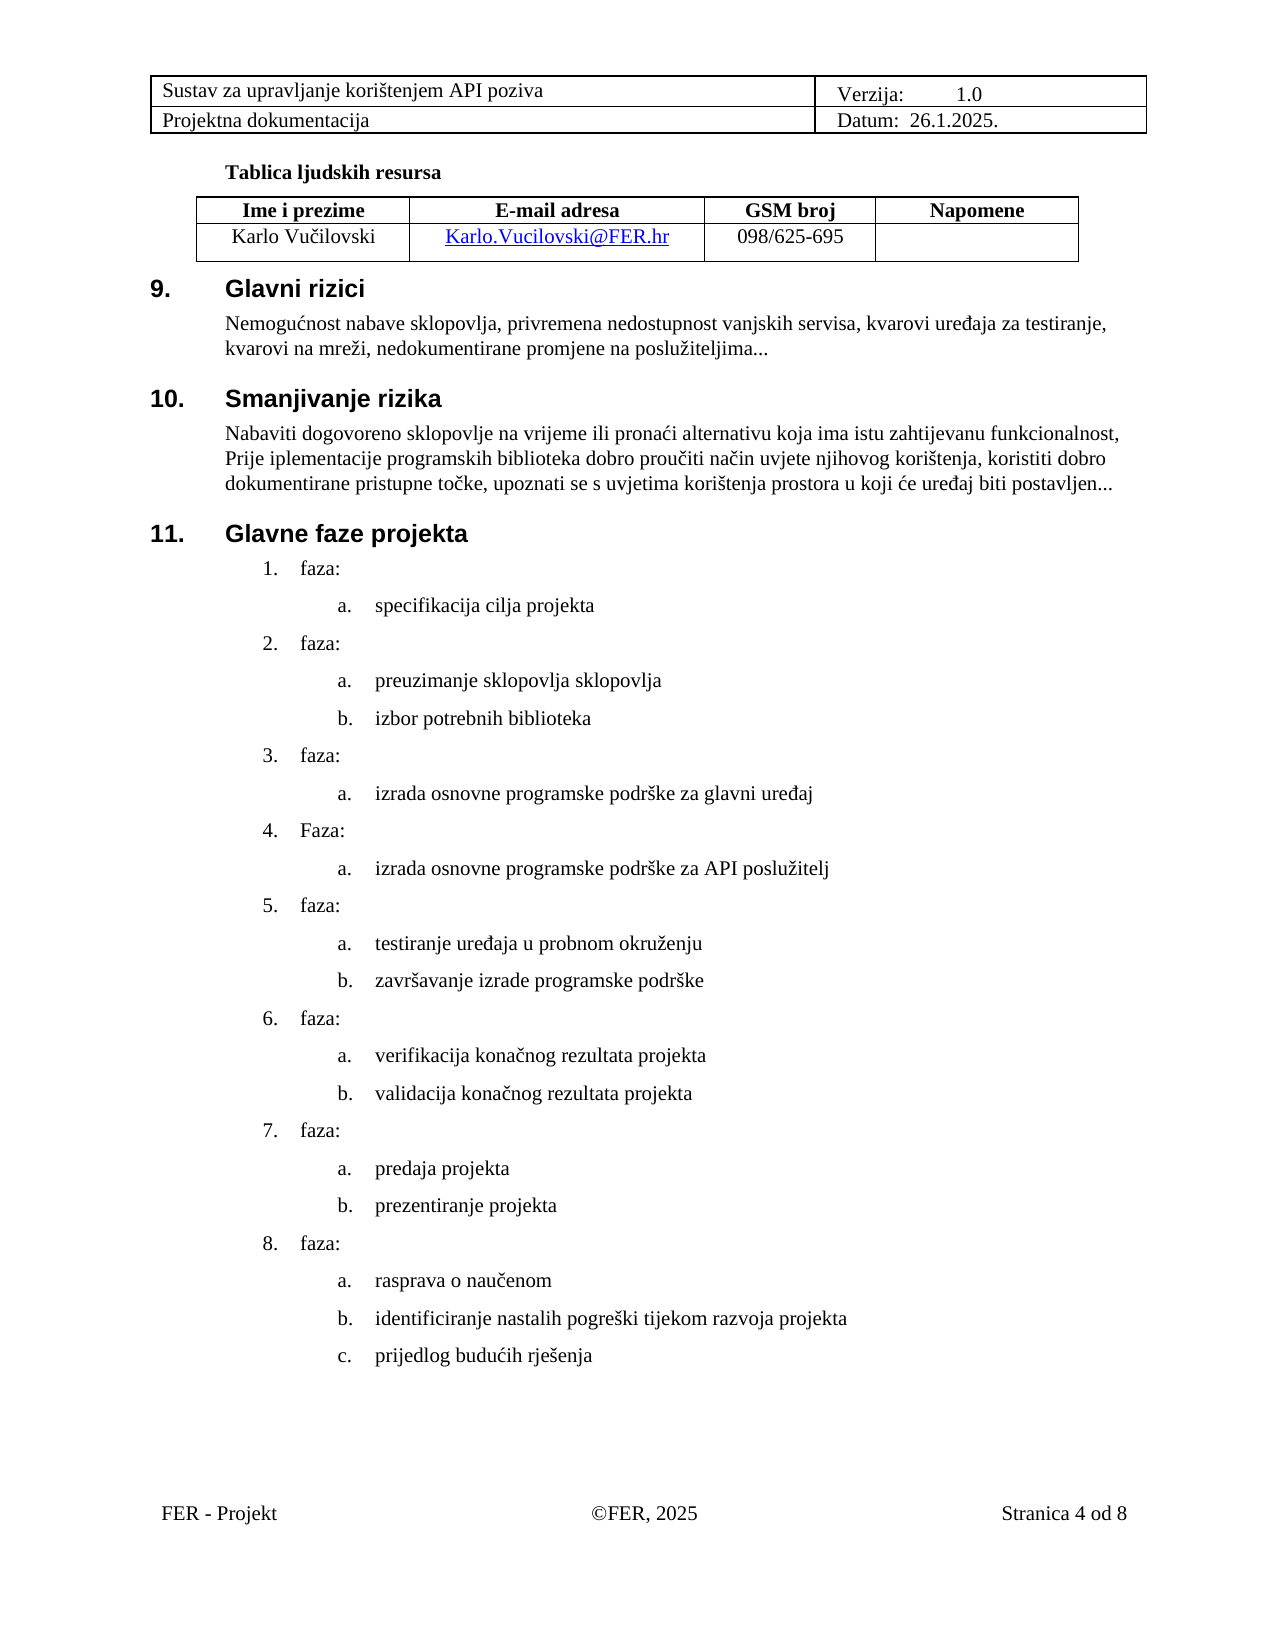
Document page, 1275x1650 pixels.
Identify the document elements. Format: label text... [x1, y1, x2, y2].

list faza: [262, 1229, 1125, 1254]
table_header E-mail adresa [410, 198, 704, 222]
list validacija konačnog rezultata projekta [337, 1079, 1125, 1104]
list faza: [262, 1117, 1125, 1142]
list izbor potrebnih biblioteka [337, 704, 1125, 729]
list faza: [262, 1004, 1125, 1029]
text Nemogućnost nabave sklopovlja, privremena nedostupnost vanjskih servisa, kvarovi uređaja za testiranje, kvarovi na mreži, nedokumentirane promjene na poslužiteljima... [225, 309, 1125, 359]
list izrada osnovne programske podrške za glavni uređaj [337, 779, 1125, 804]
text Tablica ljudskih resursa [225, 159, 1125, 184]
list faza: [262, 629, 1125, 654]
table_header GSM broj [705, 198, 875, 222]
list završavanje izrade programske podrške [337, 967, 1125, 992]
list specifikacija cilja projekta [337, 592, 1125, 617]
list identificiranje nastalih pogreški tijekom razvoja projekta [337, 1304, 1125, 1329]
list Faza: [262, 817, 1125, 842]
table_cell Karlo Vučilovski [197, 224, 409, 261]
list prezentiranje projekta [337, 1192, 1125, 1217]
subtitle Glavni rizici [150, 274, 1125, 303]
list izrada osnovne programske podrške za API poslužitelj [337, 854, 1125, 879]
list faza: [262, 554, 1125, 579]
list faza: [262, 742, 1125, 767]
table_header Ime i prezime [197, 198, 409, 222]
table_cell Karlo.Vucilovski@FER.hr [410, 224, 704, 261]
subtitle Glavne faze projekta [150, 519, 1125, 548]
list preuzimanje sklopovlja sklopovlja [337, 667, 1125, 692]
list predaja projekta [337, 1154, 1125, 1179]
list rasprava o naučenom [337, 1267, 1125, 1292]
list prijedlog budućih rješenja [337, 1342, 1125, 1367]
list faza: [262, 892, 1125, 917]
list testiranje uređaja u probnom okruženju [337, 929, 1125, 954]
table_cell [876, 224, 1078, 261]
text Nabaviti dogovoreno sklopovlje na vrijeme ili pronaći alternativu koja ima istu zahtijevanu funkcionalnost, Prije iplementacije programskih biblioteka dobro proučiti način uvjete njihovog korištenja, koristiti dobro dokumentirane pristupne točke, upoznati se s uvjetima korištenja prostora u koji će uređaj biti postavljen... [225, 419, 1125, 494]
table_header Napomene [876, 198, 1078, 222]
subtitle Smanjivanje rizika [150, 384, 1125, 413]
table_cell 098/625-695 [705, 224, 875, 261]
list verifikacija konačnog rezultata projekta [337, 1042, 1125, 1067]
